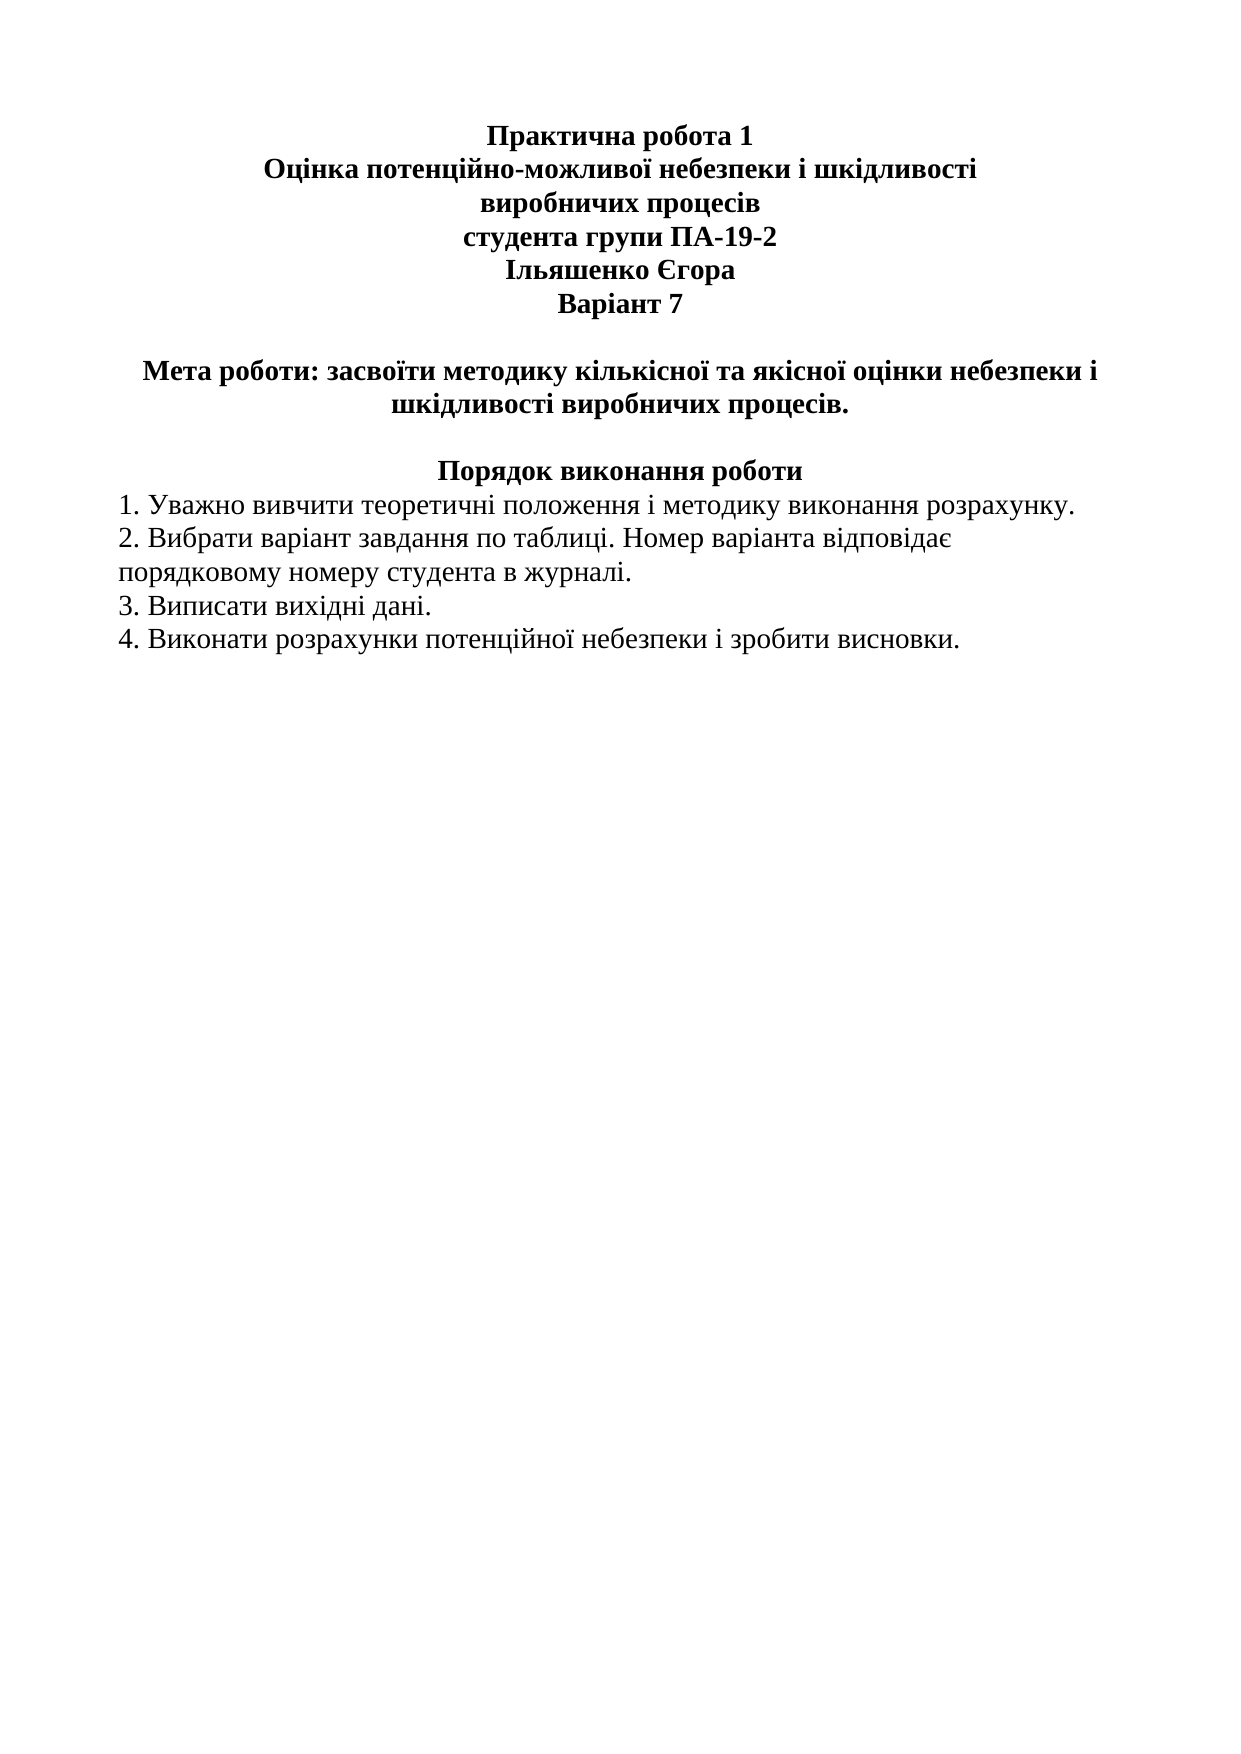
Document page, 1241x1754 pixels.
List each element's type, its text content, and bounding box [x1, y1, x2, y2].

text Практична робота 1 [118, 118, 1122, 152]
text 1. Уважно вивчити теоретичні положення і методику виконання розрахунку. [118, 487, 1122, 521]
text студента групи ПА-19-2 [118, 219, 1122, 252]
text Варіант 7 [118, 286, 1122, 319]
text шкідливості виробничих процесів. [118, 386, 1122, 420]
text Порядок виконання роботи [118, 453, 1122, 487]
text Мета роботи: засвоїти методику кількісної та якісної оцінки небезпеки і [118, 353, 1122, 386]
text виробничих процесів [118, 185, 1122, 219]
text Ільяшенко Єгора [118, 252, 1122, 286]
text 3. Виписати вихідні дані. [118, 588, 1122, 621]
text 2. Вибрати варіант завдання по таблиці. Номер варіанта відповідає порядковому номеру студента в журналі. [118, 521, 1122, 588]
text 4. Виконати розрахунки потенційної небезпеки і зробити висновки. [118, 621, 1122, 655]
text Оцінка потенційно-можливої небезпеки і шкідливості [118, 152, 1122, 185]
